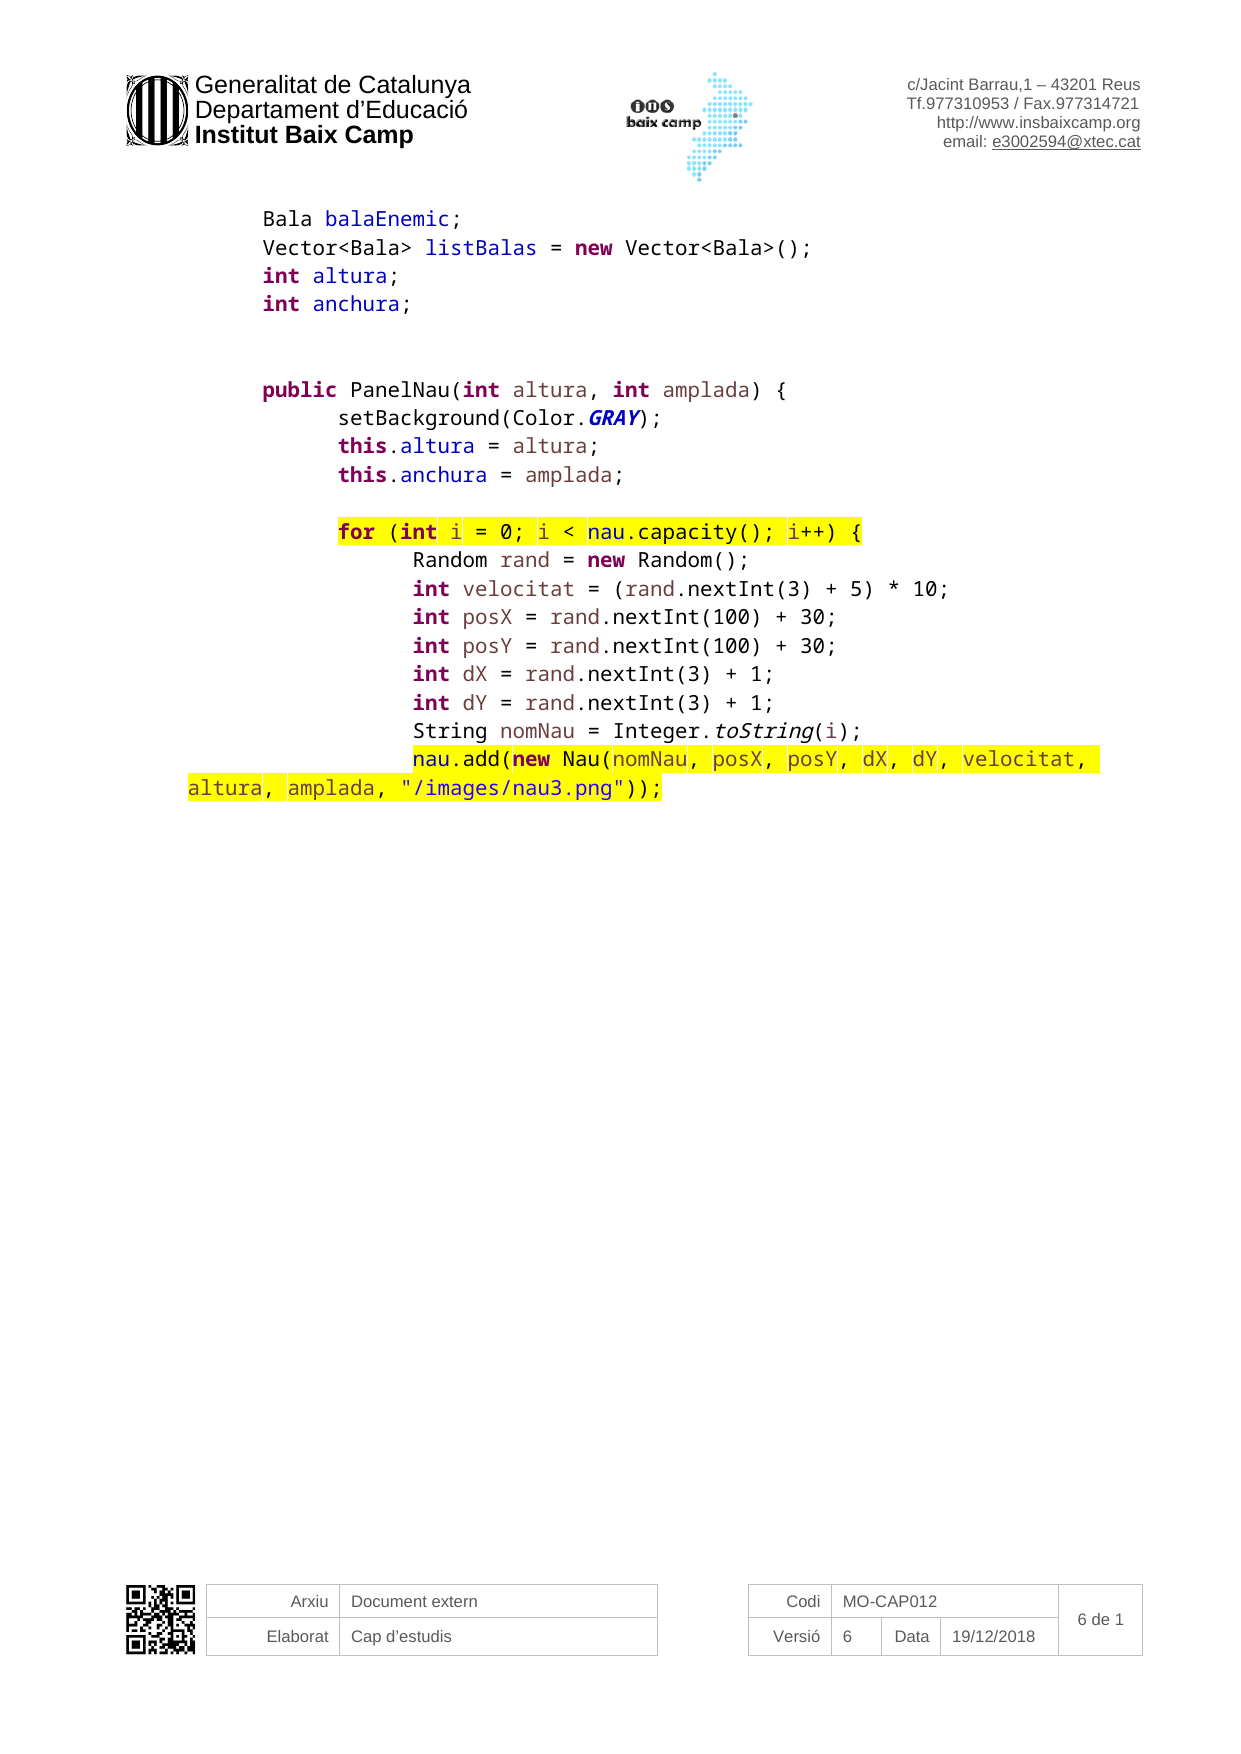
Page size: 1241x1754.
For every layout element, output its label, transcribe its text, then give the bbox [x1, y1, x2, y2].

text String nomNau = Integer.toString(i); [187, 716, 1137, 744]
text int dY = rand.nextInt(3) + 1; [187, 688, 1137, 716]
text this.anchura = amplada; [187, 460, 1137, 488]
text int velocitat = (rand.nextInt(3) + 5) * 10; [187, 574, 1137, 602]
text int posY = rand.nextInt(100) + 30; [187, 631, 1137, 659]
text for (int i = 0; i < nau.capacity(); i++) { [187, 517, 1137, 545]
text int dX = rand.nextInt(3) + 1; [187, 659, 1137, 688]
text public PanelNau(int altura, int amplada) { [187, 375, 1137, 403]
picture [621, 58, 754, 191]
picture [126, 75, 189, 146]
text int posX = rand.nextInt(100) + 30; [187, 602, 1137, 631]
text this.altura = altura; [187, 432, 1137, 460]
text Random rand = new Random(); [187, 545, 1137, 574]
text Vector<Bala> listBalas = new Vector<Bala>(); [187, 233, 1137, 261]
text Bala balaEnemic; [187, 204, 1137, 233]
text nau.add(new Nau(nomNau, posX, posY, dX, dY, velocitat, altura, amplada, "/images/nau3.png")); [187, 744, 1137, 801]
text int anchura; [187, 289, 1137, 318]
text setBackground(Color.GRAY); [187, 403, 1137, 432]
text int altura; [187, 261, 1137, 289]
